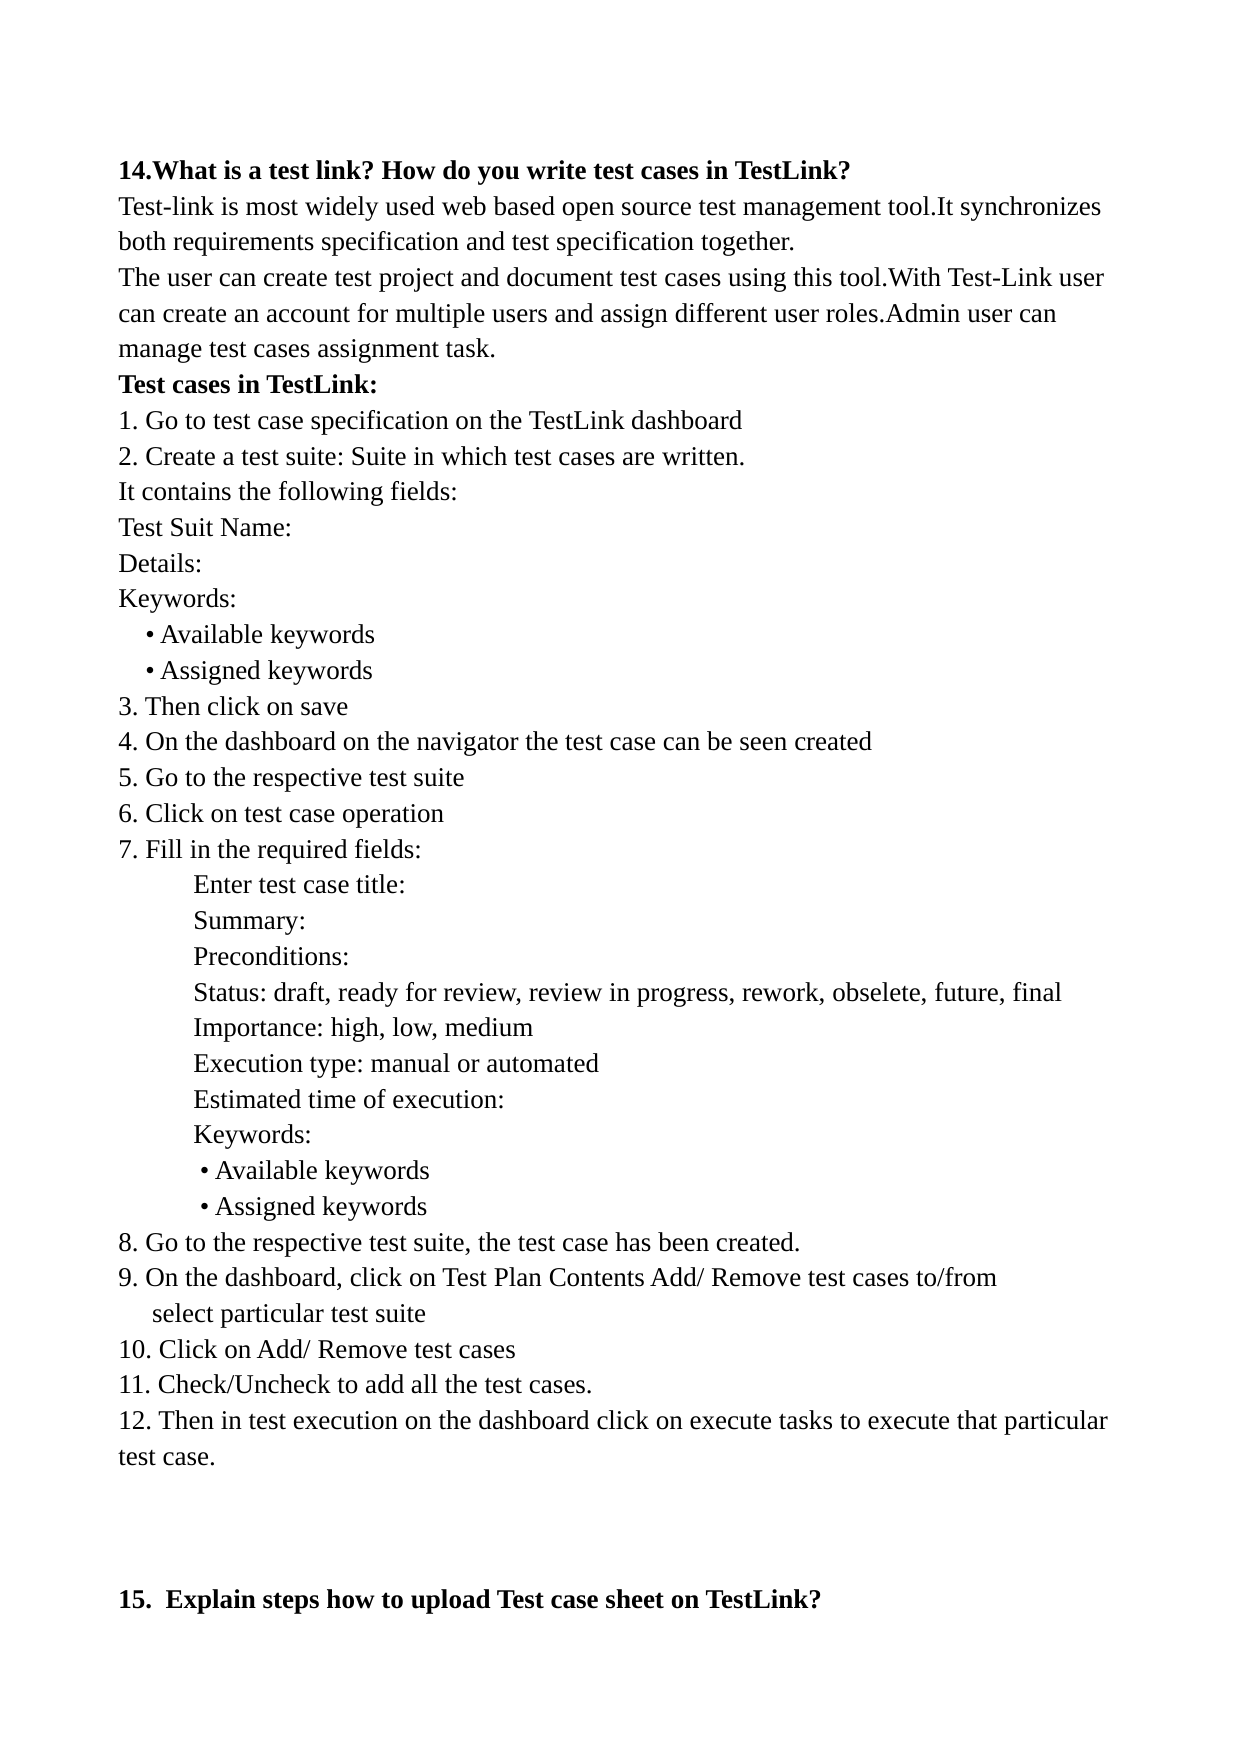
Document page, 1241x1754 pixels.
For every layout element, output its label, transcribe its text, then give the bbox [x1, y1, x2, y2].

text Test-link is most widely used web based open source test management tool.It synchronizes both requirements specification and test specification together. [118, 189, 1122, 256]
text 8. Go to the respective test suite, the test case has been created. [118, 1226, 1122, 1257]
text • Available keywords [118, 618, 1122, 649]
text 7. Fill in the required fields: [118, 833, 1122, 864]
text select particular test suite [118, 1297, 1122, 1328]
text • Assigned keywords [118, 654, 1122, 685]
text • Available keywords [118, 1154, 1122, 1185]
text 6. Click on test case operation [118, 797, 1122, 828]
text Test cases in TestLink: [118, 368, 1122, 399]
text 5. Go to the respective test suite [118, 761, 1122, 792]
text 14.What is a test link? How do you write test cases in TestLink? [118, 154, 1122, 185]
text Enter test case title: [118, 868, 1122, 899]
text 12. Then in test execution on the dashboard click on execute tasks to execute that particular test case. [118, 1404, 1122, 1471]
text • Assigned keywords [118, 1190, 1122, 1221]
text Keywords: [118, 583, 1122, 614]
text Preconditions: [118, 940, 1122, 971]
text 9. On the dashboard, click on Test Plan Contents Add/ Remove test cases to/from [118, 1261, 1122, 1293]
text 4. On the dashboard on the navigator the test case can be seen created [118, 726, 1122, 757]
text 11. Check/Uncheck to add all the test cases. [118, 1369, 1122, 1400]
text 1. Go to test case specification on the TestLink dashboard [118, 404, 1122, 435]
text Importance: high, low, medium [118, 1011, 1122, 1042]
text The user can create test project and document test cases using this tool.With Test-Link user can create an account for multiple users and assign different user roles.Admin user can manage test cases assignment task. [118, 261, 1122, 364]
text 15. Explain steps how to upload Test case sheet on TestLink? [118, 1583, 1122, 1614]
text Details: [118, 547, 1122, 578]
text 3. Then click on save [118, 690, 1122, 721]
text Summary: [118, 904, 1122, 935]
text It contains the following fields: [118, 475, 1122, 507]
text 10. Click on Add/ Remove test cases [118, 1333, 1122, 1364]
text 2. Create a test suite: Suite in which test cases are written. [118, 440, 1122, 471]
text Status: draft, ready for review, review in progress, rework, obselete, future, final [118, 976, 1122, 1007]
text Test Suit Name: [118, 511, 1122, 542]
text Estimated time of execution: [118, 1083, 1122, 1114]
text Keywords: [118, 1118, 1122, 1150]
text Execution type: manual or automated [118, 1047, 1122, 1078]
